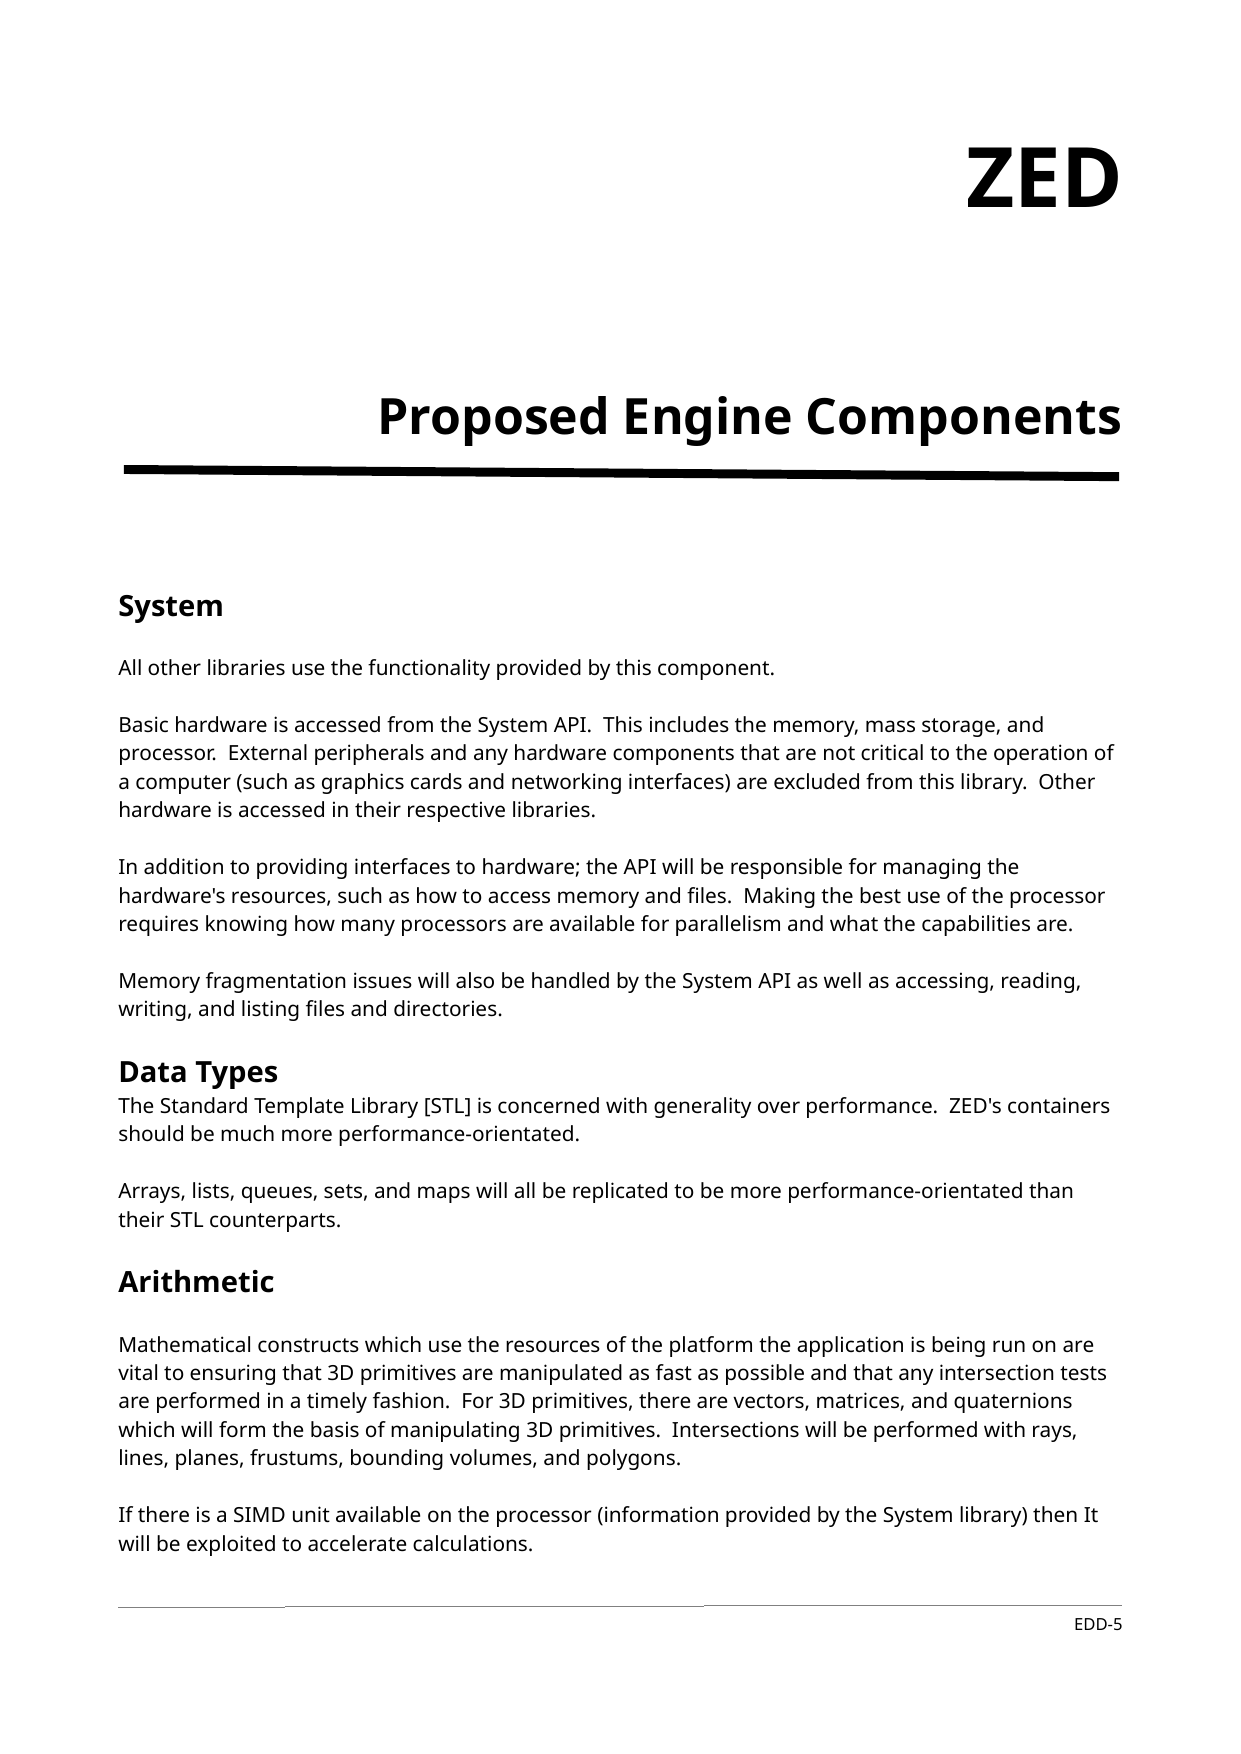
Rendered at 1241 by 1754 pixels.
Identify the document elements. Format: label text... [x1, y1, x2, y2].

text Arrays, lists, queues, sets, and maps will all be replicated to be more performance-orientated than their STL counterparts. [118, 1176, 1122, 1233]
title Proposed Engine Components [118, 381, 1122, 449]
text Arithmetic [118, 1262, 1122, 1301]
text In addition to providing interfaces to hardware; the API will be responsible for managing the hardware's resources, such as how to access memory and files. Making the best use of the processor requires knowing how many processors are available for parallelism and what the capabilities are. [118, 852, 1122, 938]
text Basic hardware is accessed from the System API. This includes the memory, mass storage, and processor. External peripherals and any hardware components that are not critical to the operation of a computer (such as graphics cards and networking interfaces) are excluded from this library. Other hardware is accessed in their respective libraries. [118, 710, 1122, 824]
text Mathematical constructs which use the resources of the platform the application is being run on are vital to ensuring that 3D primitives are manipulated as fast as possible and that any intersection tests are performed in a timely fashion. For 3D primitives, there are vectors, matrices, and quaternions which will form the basis of manipulating 3D primitives. Intersections will be performed with rays, lines, planes, frustums, bounding volumes, and polygons. [118, 1330, 1122, 1472]
text If there is a SIMD unit available on the processor (information provided by the System library) then It will be exploited to accelerate calculations. [118, 1500, 1122, 1557]
text The Standard Template Library [STL] is concerned with generality over performance. ZED's containers should be much more performance-orientated. [118, 1091, 1122, 1148]
text System [118, 585, 1122, 625]
text Memory fragmentation issues will also be handled by the System API as well as accessing, reading, writing, and listing files and directories. [118, 966, 1122, 1023]
text All other libraries use the functionality provided by this component. [118, 653, 1122, 682]
text Data Types [118, 1051, 1122, 1091]
